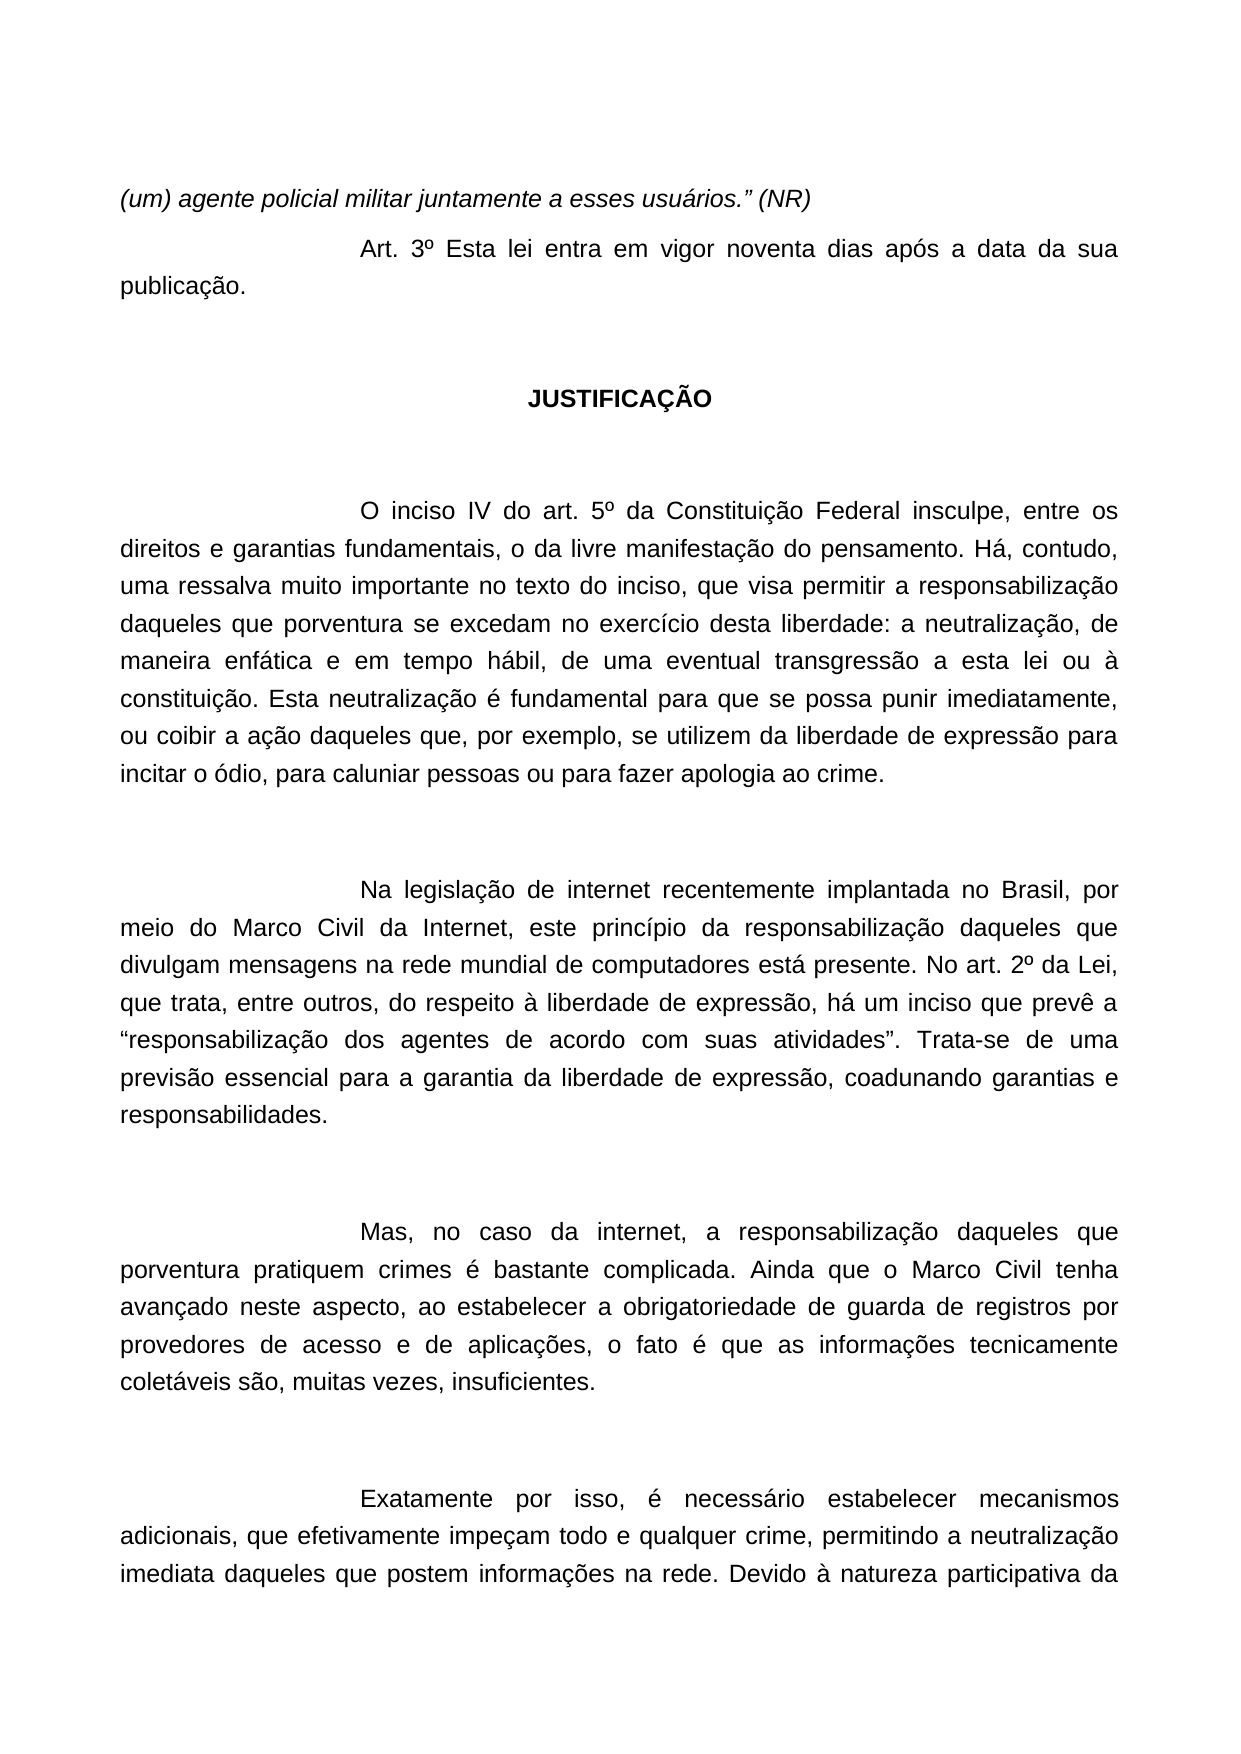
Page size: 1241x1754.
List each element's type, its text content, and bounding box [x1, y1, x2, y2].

text Mas, no caso da internet, a responsabilização daqueles que porventura pratiquem crimes é bastante complicada. Ainda que o Marco Civil tenha avançado neste aspecto, ao estabelecer a obrigatoriedade de guarda de registros por provedores de acesso e de aplicações, o fato é que as informações tecnicamente coletáveis são, muitas vezes, insuficientes. [120, 1211, 1120, 1398]
text O inciso IV do art. 5º da Constituição Federal insculpe, entre os direitos e garantias fundamentais, o da livre manifestação do pensamento. Há, contudo, uma ressalva muito importante no texto do inciso, que visa permitir a responsabilização daqueles que porventura se excedam no exercício desta liberdade: a neutralização, de maneira enfática e em tempo hábil, de uma eventual transgressão a esta lei ou à constituição. Esta neutralização é fundamental para que se possa punir imediatamente, ou coibir a ação daqueles que, por exemplo, se utilizem da liberdade de expressão para incitar o ódio, para caluniar pessoas ou para fazer apologia ao crime. [120, 490, 1120, 790]
text Na legislação de internet recentemente implantada no Brasil, por meio do Marco Civil da Internet, este princípio da responsabilização daqueles que divulgam mensagens na rede mundial de computadores está presente. No art. 2º da Lei, que trata, entre outros, do respeito à liberdade de expressão, há um inciso que prevê a “responsabilização dos agentes de acordo com suas atividades”. Trata-se de uma previsão essencial para a garantia da liberdade de expressão, coadunando garantias e responsabilidades. [120, 869, 1120, 1131]
text Art. 3º Esta lei entra em vigor noventa dias após a data da sua publicação. [120, 227, 1120, 302]
text Exatamente por isso, é necessário estabelecer mecanismos adicionais, que efetivamente impeçam todo e qualquer crime, permitindo a neutralização imediata daqueles que postem informações na rede. Devido à natureza participativa da [120, 1477, 1120, 1590]
text (um) agente policial militar juntamente a esses usuários.” (NR) [120, 177, 1120, 215]
subtitle JUSTIFICAÇÃO [120, 377, 1120, 415]
